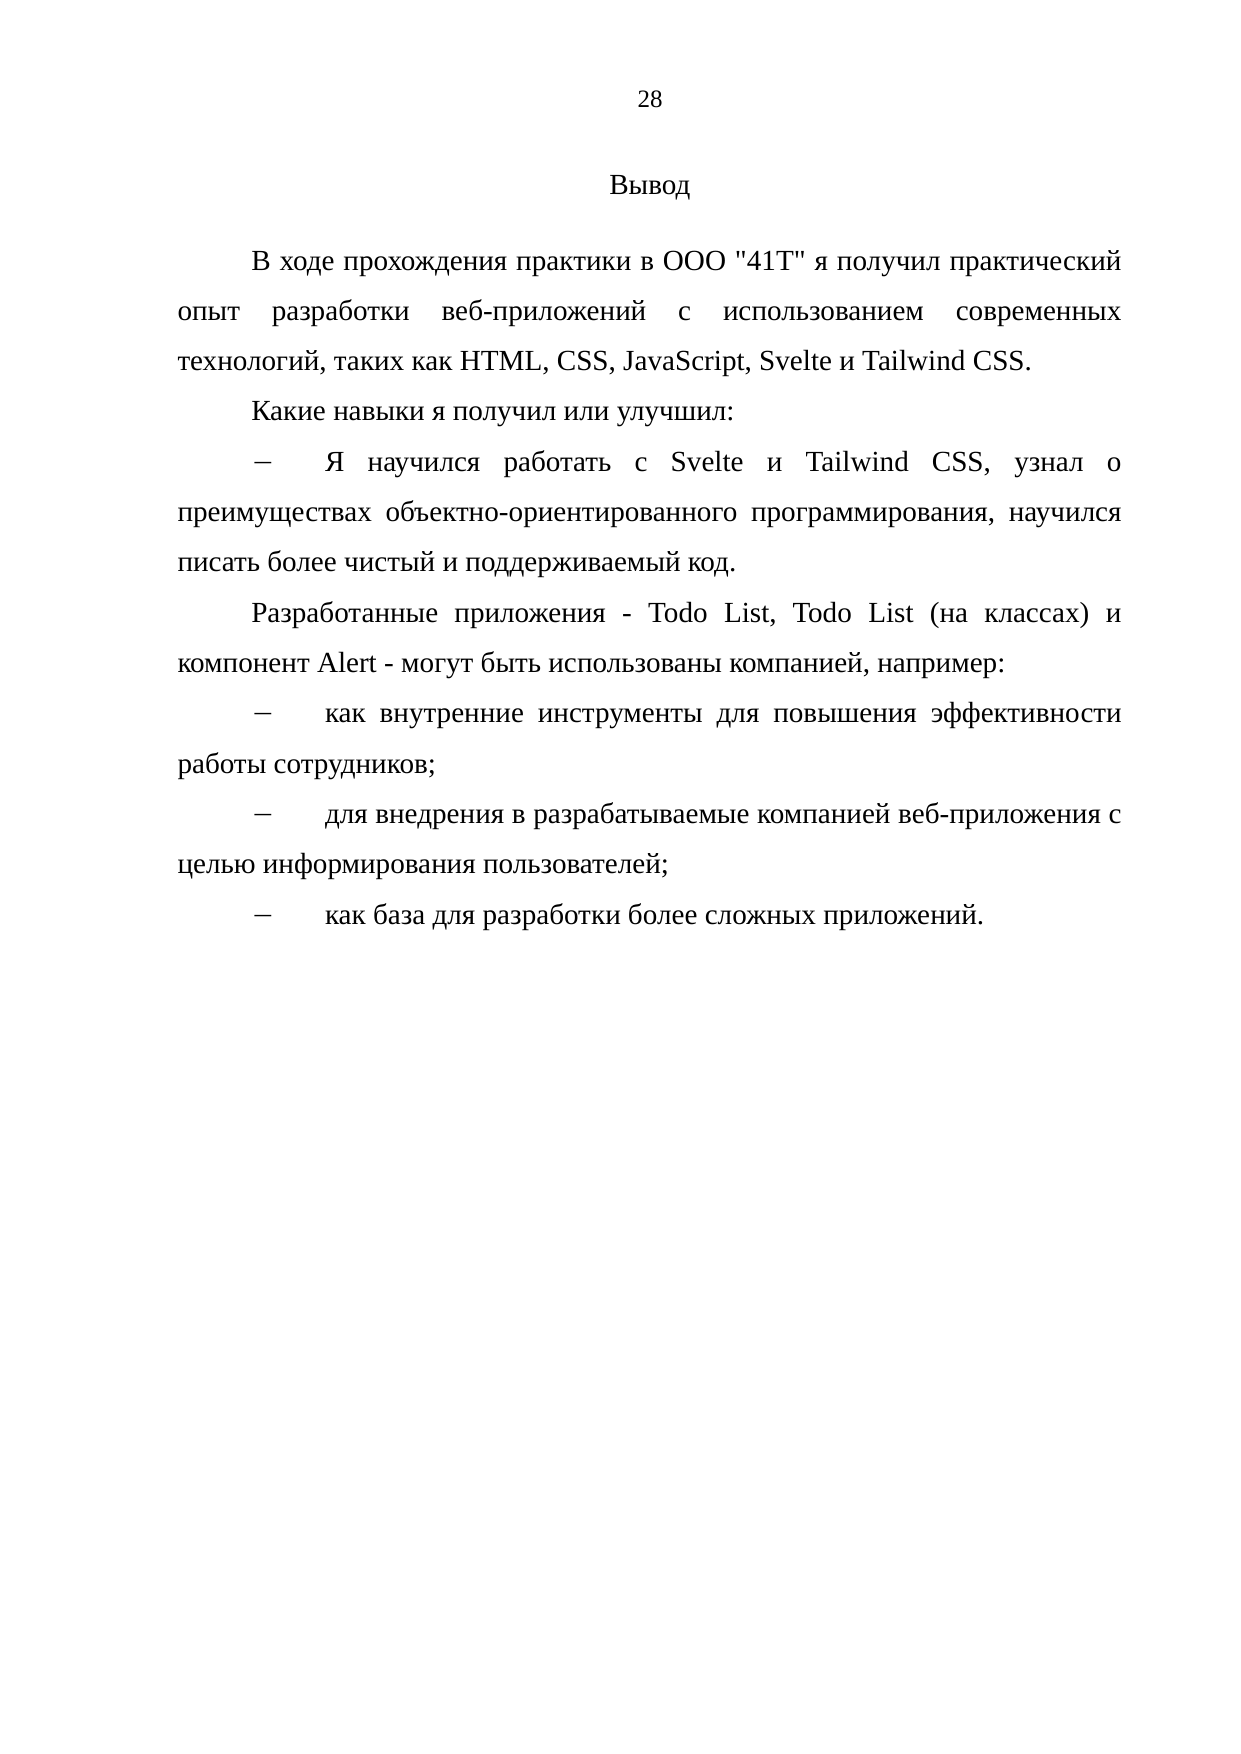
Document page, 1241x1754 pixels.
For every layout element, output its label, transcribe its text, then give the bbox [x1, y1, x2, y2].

text Разработанные приложения - Todo List, Todo List (на классах) и компонент Alert - могут быть использованы компанией, например: [177, 595, 1122, 679]
list как база для разработки более сложных приложений. [177, 897, 1122, 931]
list для внедрения в разрабатываемые компанией веб-приложения с целью информирования пользователей; [177, 796, 1122, 880]
subtitle Вывод [177, 167, 1122, 201]
list как внутренние инструменты для повышения эффективности работы сотрудников; [177, 696, 1122, 779]
list Я научился работать с Svelte и Tailwind CSS, узнал о преимуществах объектно-ориентированного программирования, научился писать более чистый и поддерживаемый код. [177, 444, 1122, 578]
text В ходе прохождения практики в ООО "41T" я получил практический опыт разработки веб-приложений с использованием современных технологий, таких как HTML, CSS, JavaScript, Svelte и Tailwind CSS. [177, 243, 1122, 377]
text Какие навыки я получил или улучшил: [177, 393, 1122, 427]
